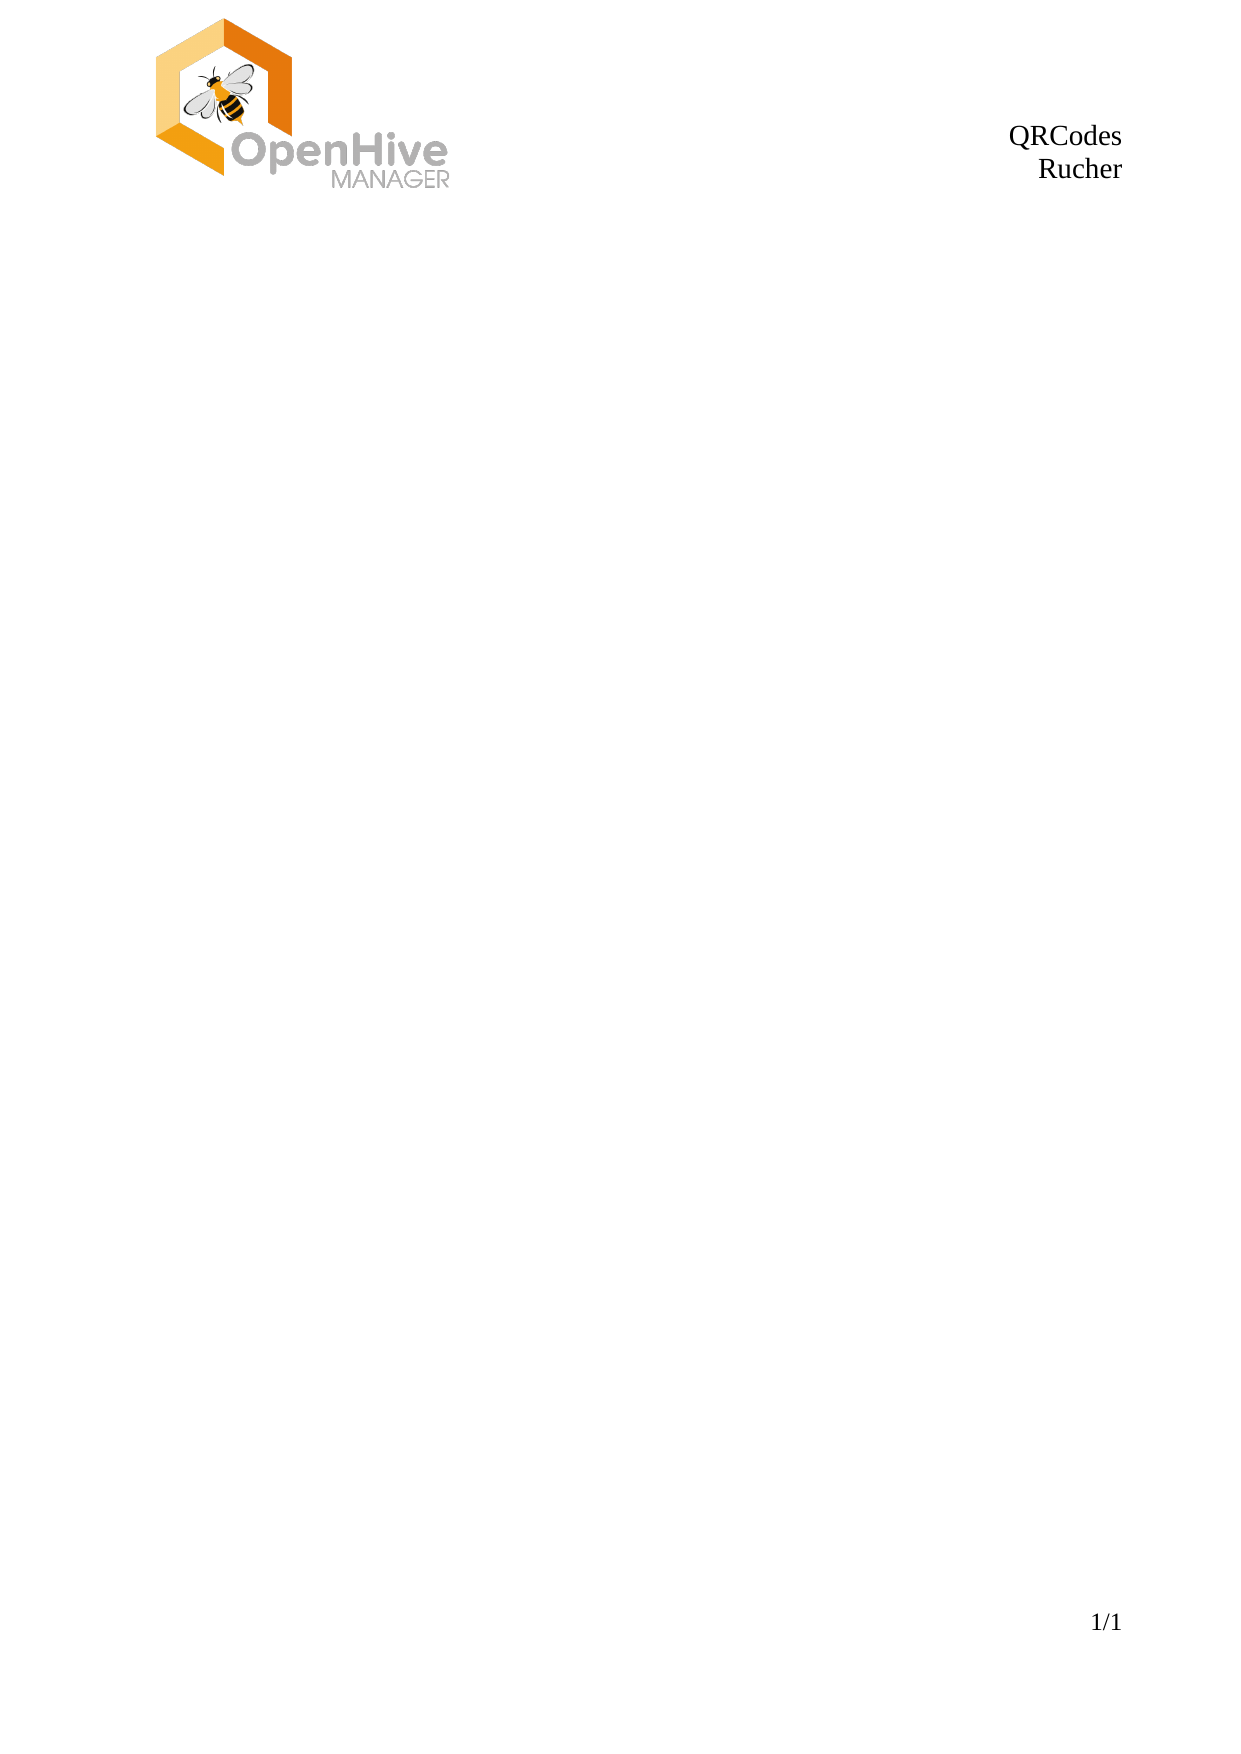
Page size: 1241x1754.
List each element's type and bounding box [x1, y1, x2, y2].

picture [118, 1, 488, 215]
